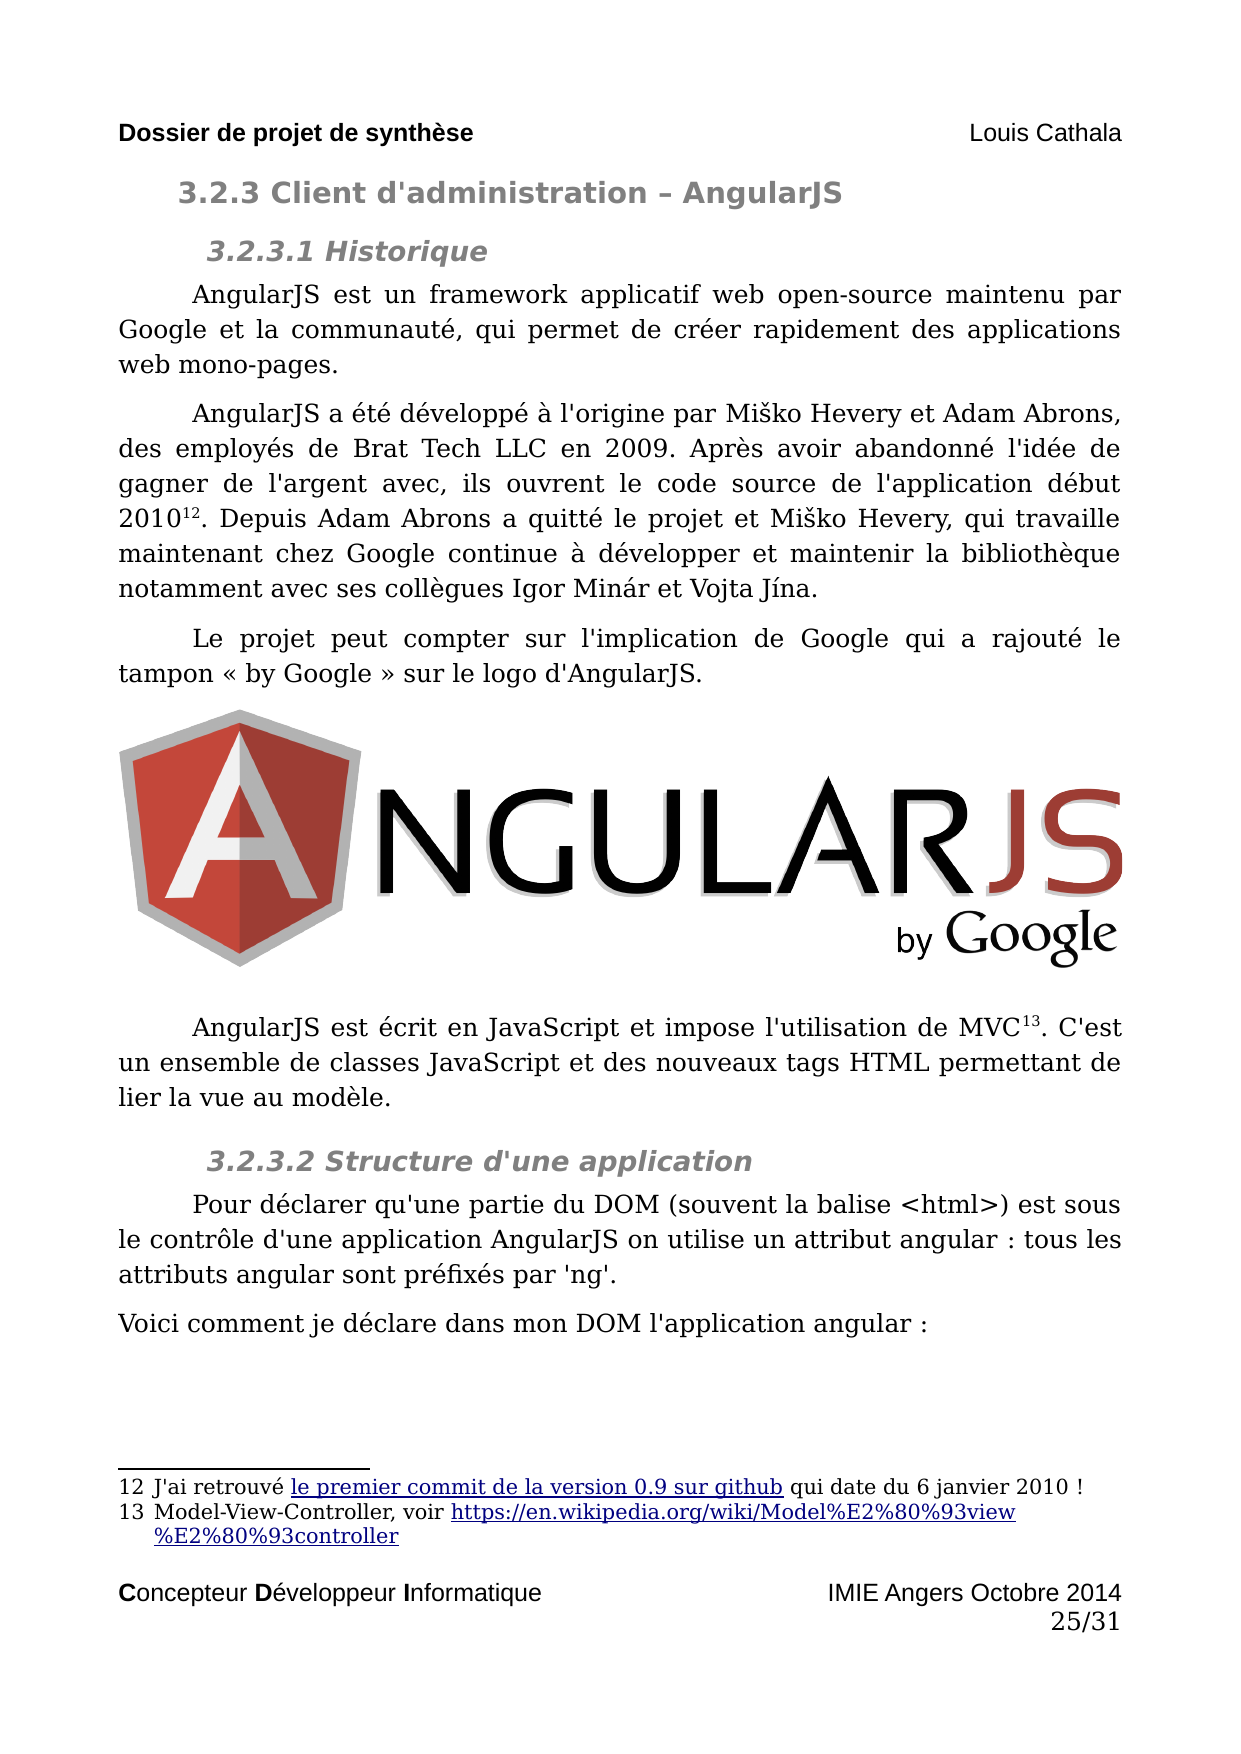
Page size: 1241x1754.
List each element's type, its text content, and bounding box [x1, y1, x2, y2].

subtitle Historique [207, 235, 1122, 268]
text Model-View-Controller, voir https://en.wikipedia.org/wiki/Model%E2%80%93view%E2%80%93controller [118, 1500, 1122, 1548]
text AngularJS a été développé à l'origine par Miško Hevery et Adam Abrons, des employés de Brat Tech LLC en 2009. Après avoir abandonné l'idée de gagner de l'argent avec, ils ouvrent le code source de l'application début 2010. Depuis Adam Abrons a quitté le projet et Miško Hevery, qui travaille maintenant chez Google continue à développer et maintenir la bibliothèque notamment avec ses collègues Igor Minár et Vojta Jína. [118, 400, 1122, 604]
text Le projet peut compter sur l'implication de Google qui a rajouté le tampon « by Google » sur le logo d'AngularJS. [118, 624, 1122, 688]
subtitle Structure d'une application [207, 1145, 1122, 1177]
subtitle Client d'administration – AngularJS [177, 176, 1122, 210]
text AngularJS est écrit en JavaScript et impose l'utilisation de MVC. C'est un ensemble de classes JavaScript et des nouveaux tags HTML permettant de lier la vue au modèle. [118, 1013, 1122, 1112]
text AngularJS est un framework applicatif web open-source maintenu par Google et la communauté, qui permet de créer rapidement des applications web mono-pages. [118, 280, 1122, 379]
picture [118, 708, 1123, 969]
text Voici comment je déclare dans mon DOM l'application angular : [118, 1309, 1122, 1339]
text J'ai retrouvé le premier commit de la version 0.9 sur github qui date du 6 janvier 2010 ! [118, 1475, 1122, 1500]
text Pour déclarer qu'une partie du DOM (souvent la balise <html>) est sous le contrôle d'une application AngularJS on utilise un attribut angular : tous les attributs angular sont préfixés par 'ng'. [118, 1190, 1122, 1289]
